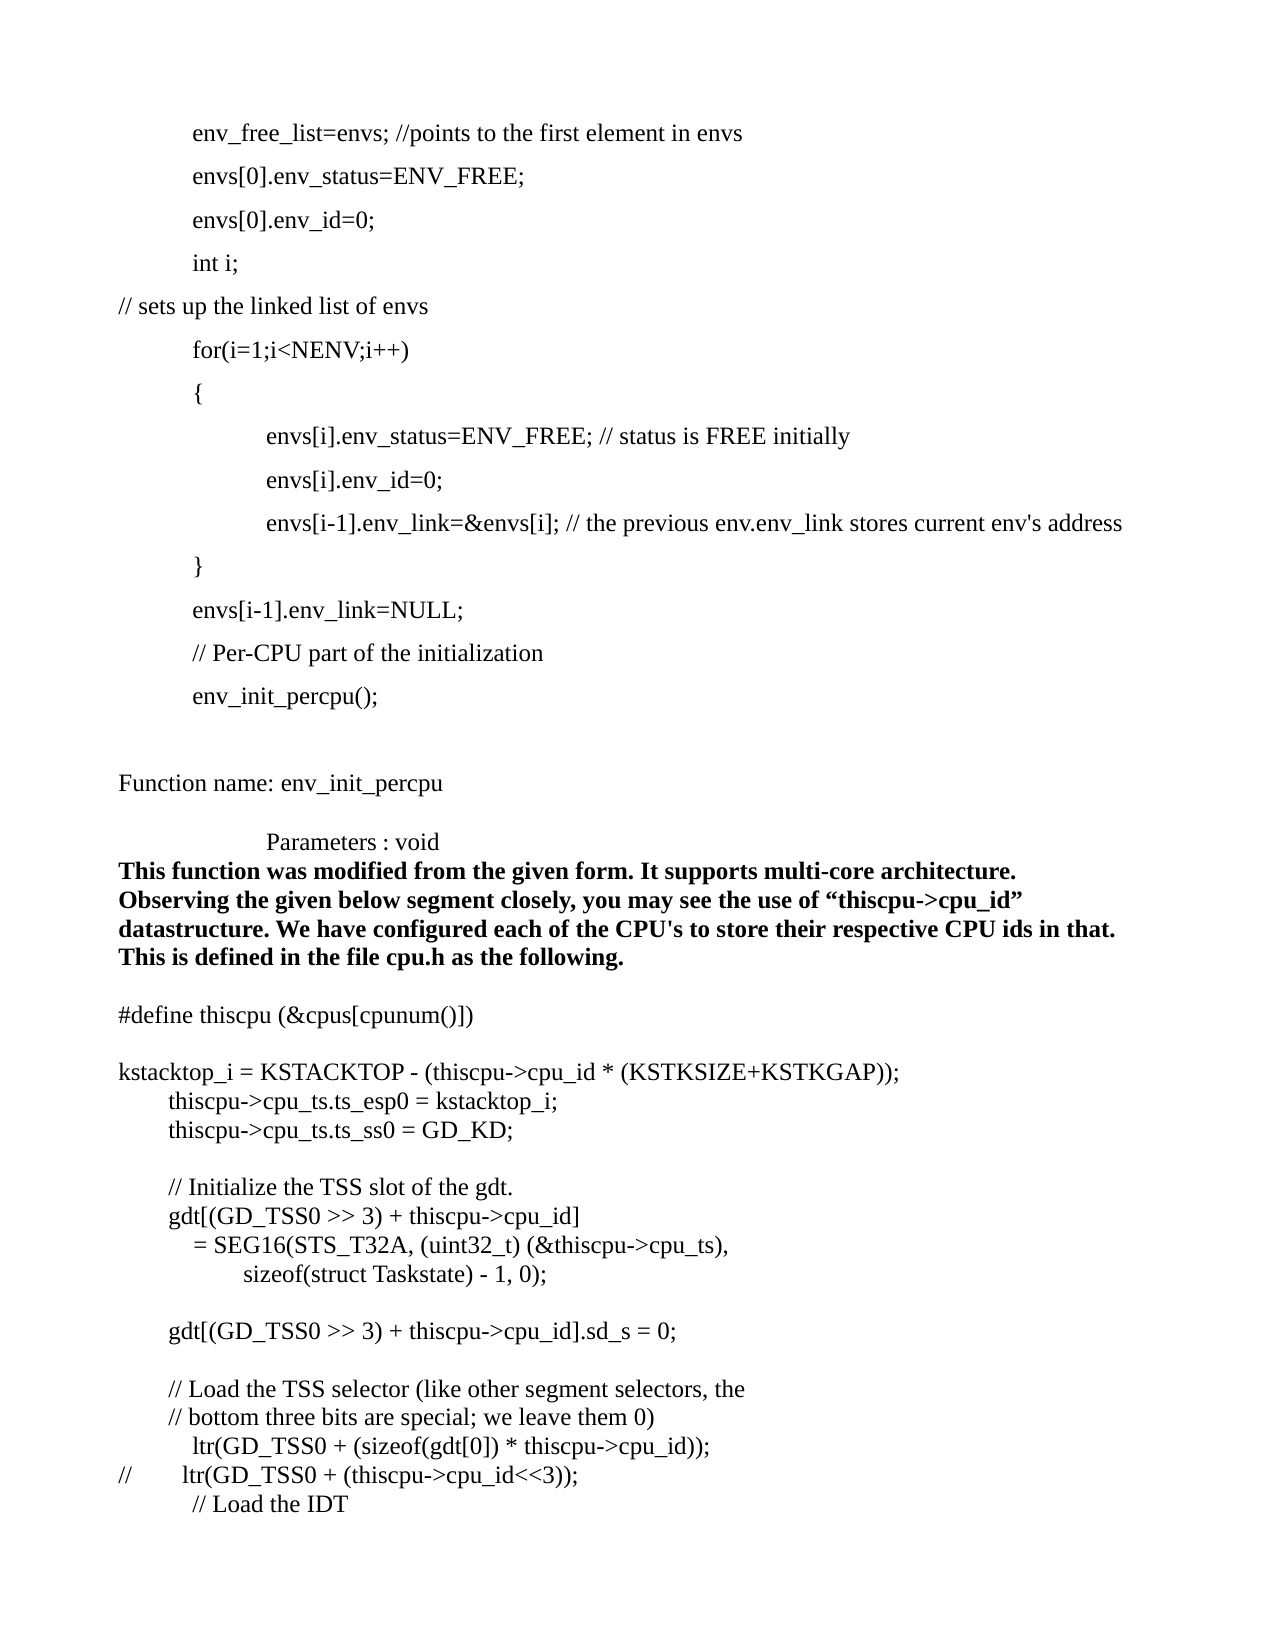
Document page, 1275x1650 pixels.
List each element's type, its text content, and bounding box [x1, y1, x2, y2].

text // Load the IDT [118, 1489, 1157, 1517]
text envs[i].env_status=ENV_FREE; // status is FREE initially [118, 421, 1157, 450]
text thiscpu->cpu_ts.ts_ss0 = GD_KD; [118, 1115, 1157, 1144]
text envs[0].env_id=0; [118, 205, 1157, 233]
text Parameters : void [118, 826, 1157, 856]
text = SEG16(STS_T32A, (uint32_t) (&thiscpu->cpu_ts), [118, 1230, 1157, 1259]
text // Per-CPU part of the initialization [118, 638, 1157, 667]
text envs[i-1].env_link=NULL; [118, 595, 1157, 623]
text envs[i].env_id=0; [118, 465, 1157, 493]
text Function name: env_init_percpu [118, 768, 1157, 797]
text } [118, 551, 1157, 580]
text thiscpu->cpu_ts.ts_esp0 = kstacktop_i; [118, 1086, 1157, 1115]
text // bottom three bits are special; we leave them 0) [118, 1402, 1157, 1431]
text #define thiscpu (&cpus[cpunum()]) [118, 1000, 1157, 1029]
text // ltr(GD_TSS0 + (thiscpu->cpu_id<<3)); [118, 1460, 1157, 1489]
text { [118, 378, 1157, 407]
text envs[i-1].env_link=&envs[i]; // the previous env.env_link stores current env's address [118, 508, 1157, 537]
text for(i=1;i<NENV;i++) [118, 335, 1157, 363]
text int i; [118, 248, 1157, 277]
text This function was modified from the given form. It supports multi-core architecture. [118, 856, 1157, 885]
text sizeof(struct Taskstate) - 1, 0); [118, 1259, 1157, 1287]
text env_init_percpu(); [118, 681, 1157, 710]
text gdt[(GD_TSS0 >> 3) + thiscpu->cpu_id] [118, 1201, 1157, 1230]
text // Load the TSS selector (like other segment selectors, the [118, 1374, 1157, 1402]
text gdt[(GD_TSS0 >> 3) + thiscpu->cpu_id].sd_s = 0; [118, 1316, 1157, 1345]
text ltr(GD_TSS0 + (sizeof(gdt[0]) * thiscpu->cpu_id)); [118, 1431, 1157, 1460]
text // sets up the linked list of envs [118, 291, 1157, 320]
text env_free_list=envs; //points to the first element in envs [118, 118, 1157, 147]
text kstacktop_i = KSTACKTOP - (thiscpu->cpu_id * (KSTKSIZE+KSTKGAP)); [118, 1057, 1157, 1086]
text Observing the given below segment closely, you may see the use of “thiscpu->cpu_id” datastructure. We have configured each of the CPU's to store their respective CPU ids in that. [118, 885, 1157, 942]
text This is defined in the file cpu.h as the following. [118, 942, 1157, 971]
text // Initialize the TSS slot of the gdt. [118, 1172, 1157, 1201]
text envs[0].env_status=ENV_FREE; [118, 161, 1157, 190]
